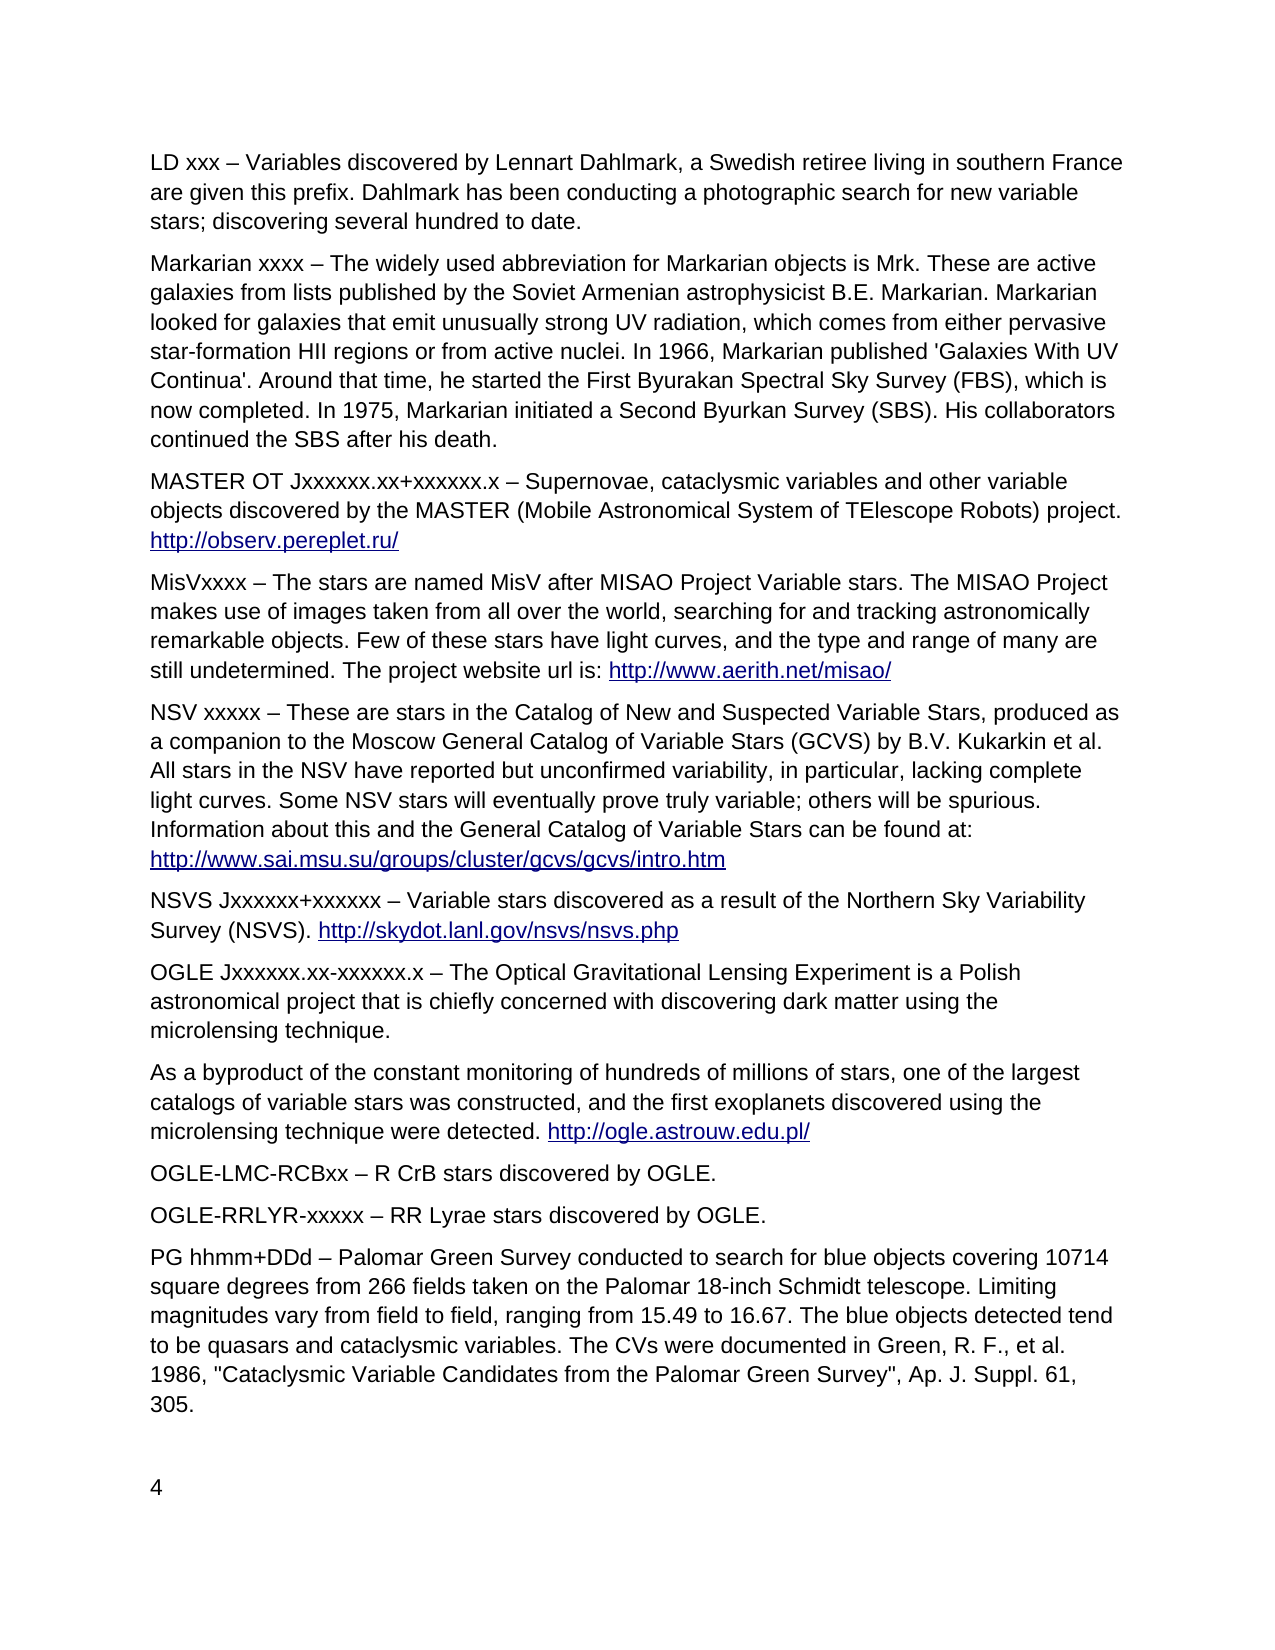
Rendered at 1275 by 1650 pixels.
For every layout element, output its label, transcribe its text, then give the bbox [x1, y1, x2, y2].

subtitle MASTER OT Jxxxxxx.xx+xxxxxx.x – Supernovae, cataclysmic variables and other variable objects discovered by the MASTER (Mobile Astronomical System of TElescope Robots) project. http://observ.pereplet.ru/ [150, 469, 1125, 553]
subtitle Markarian xxxx – The widely used abbreviation for Markarian objects is Mrk. These are active galaxies from lists published by the Soviet Armenian astrophysicist B.E. Markarian. Markarian looked for galaxies that emit unusually strong UV radiation, which comes from either pervasive star-formation HII regions or from active nuclei. In 1966, Markarian published 'Galaxies With UV Continua'. Around that time, he started the First Byurakan Spectral Sky Survey (FBS), which is now completed. In 1975, Markarian initiated a Second Byurkan Survey (SBS). His collaborators continued the SBS after his death. [150, 251, 1125, 452]
subtitle MisVxxxx – The stars are named MisV after MISAO Project Variable stars. The MISAO Project makes use of images taken from all over the world, searching for and tracking astronomically remarkable objects. Few of these stars have light curves, and the type and range of many are still undetermined. The project website url is: http://www.aerith.net/misao/ [150, 569, 1125, 683]
subtitle NSV xxxxx – These are stars in the Catalog of New and Suspected Variable Stars, produced as a companion to the Moscow General Catalog of Variable Stars (GCVS) by B.V. Kukarkin et al. All stars in the NSV have reported but unconfirmed variability, in particular, lacking complete light curves. Some NSV stars will eventually prove truly variable; others will be spurious. Information about this and the General Catalog of Variable Stars can be found at: http://www.sai.msu.su/groups/cluster/gcvs/gcvs/intro.htm [150, 699, 1125, 872]
subtitle PG hhmm+DDd – Palomar Green Survey conducted to search for blue objects covering 10714 square degrees from 266 fields taken on the Palomar 18-inch Schmidt telescope. Limiting magnitudes vary from field to field, ranging from 15.49 to 16.67. The blue objects detected tend to be quasars and cataclysmic variables. The CVs were documented in Green, R. F., et al. 1986, "Cataclysmic Variable Candidates from the Palomar Green Survey", Ap. J. Suppl. 61, 305. [150, 1244, 1125, 1417]
subtitle OGLE-RRLYR-xxxxx – RR Lyrae stars discovered by OGLE. [150, 1202, 1125, 1228]
subtitle NSVS Jxxxxxx+xxxxxx – Variable stars discovered as a result of the Northern Sky Variability Survey (NSVS). http://skydot.lanl.gov/nsvs/nsvs.php [150, 888, 1125, 943]
subtitle OGLE Jxxxxxx.xx-xxxxxx.x – The Optical Gravitational Lensing Experiment is a Polish astronomical project that is chiefly concerned with discovering dark matter using the microlensing technique. [150, 959, 1125, 1044]
subtitle As a byproduct of the constant monitoring of hundreds of millions of stars, one of the largest catalogs of variable stars was constructed, and the first exoplanets discovered using the microlensing technique were detected. http://ogle.astrouw.edu.pl/ [150, 1060, 1125, 1144]
subtitle LD xxx – Variables discovered by Lennart Dahlmark, a Swedish retiree living in southern France are given this prefix. Dahlmark has been conducting a photographic search for new variable stars; discovering several hundred to date. [150, 150, 1125, 234]
subtitle OGLE-LMC-RCBxx – R CrB stars discovered by OGLE. [150, 1161, 1125, 1186]
